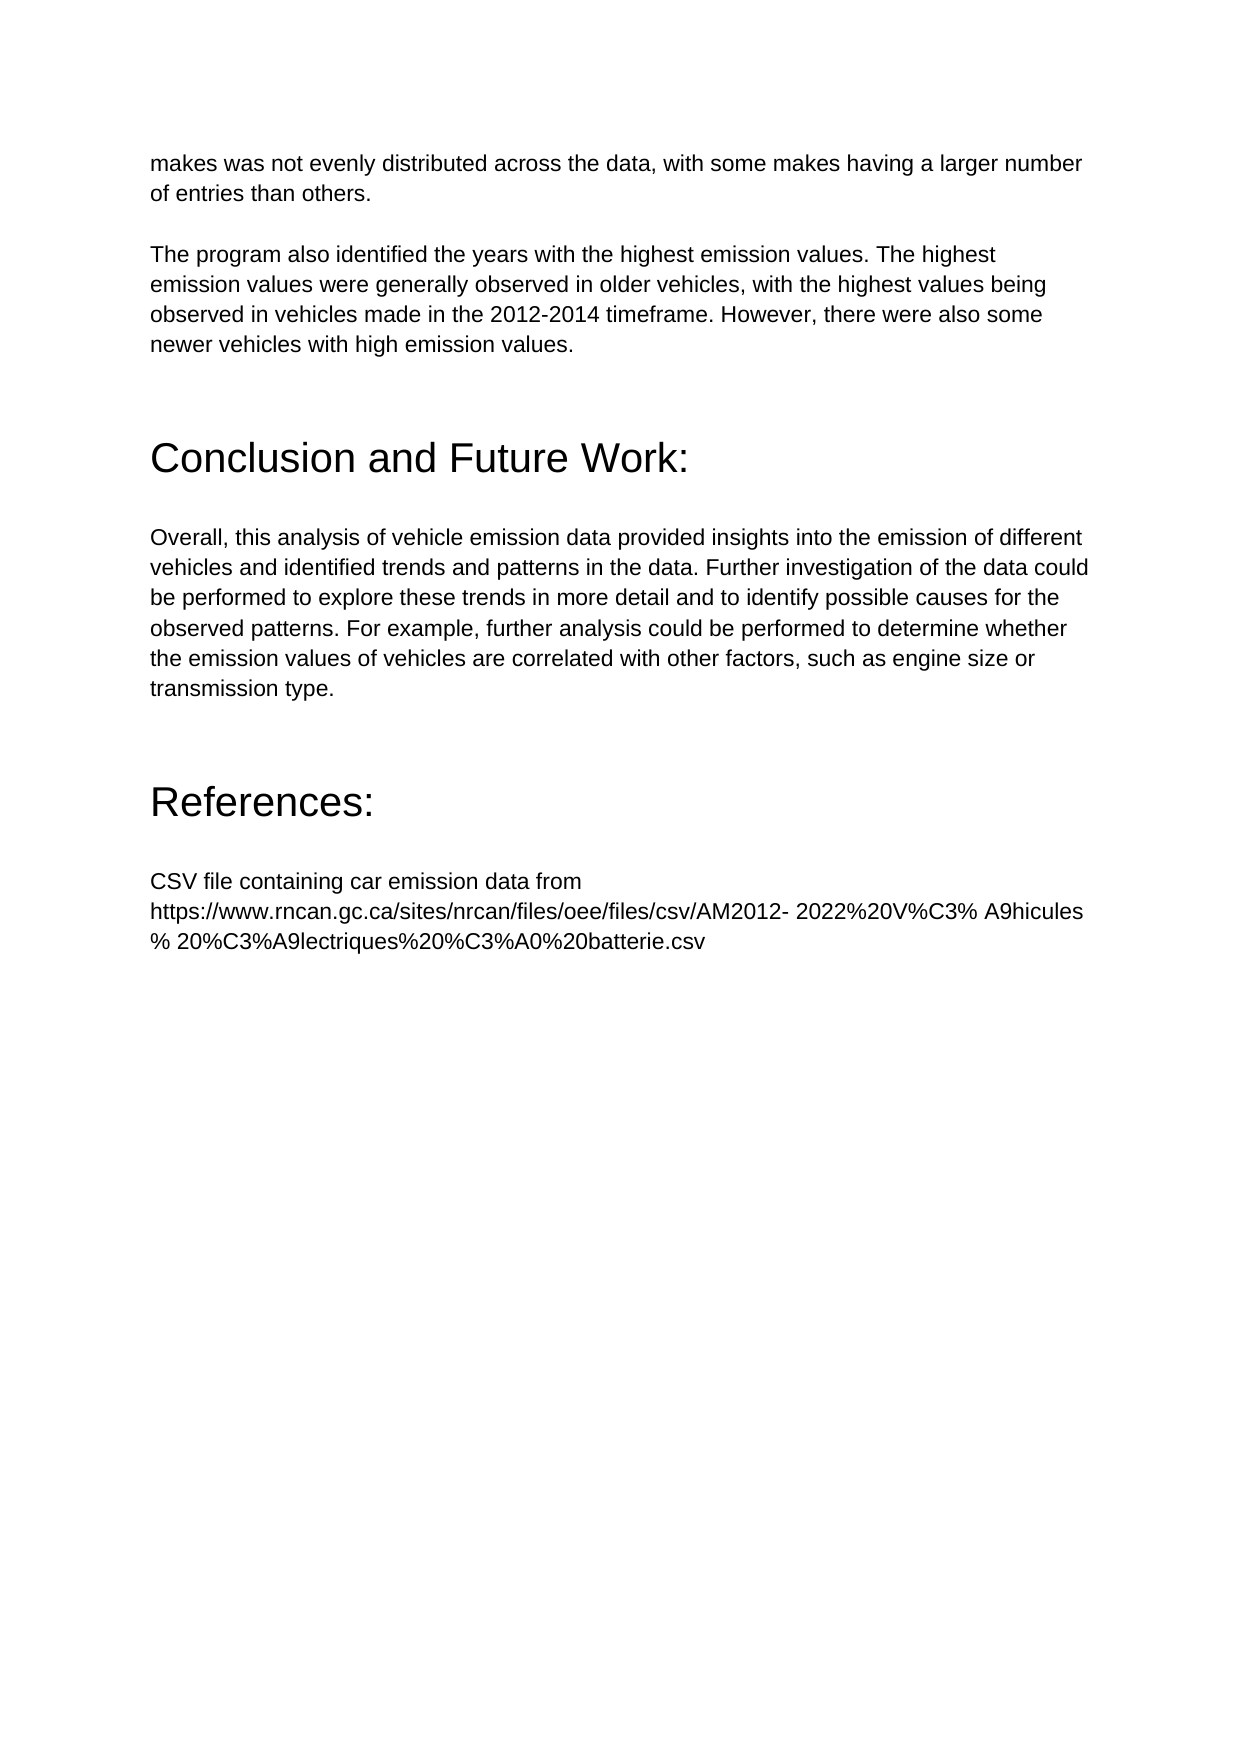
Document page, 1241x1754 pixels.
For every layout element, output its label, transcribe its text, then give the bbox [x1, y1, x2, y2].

text Overall, this analysis of vehicle emission data provided insights into the emission of different vehicles and identified trends and patterns in the data. Further investigation of the data could be performed to explore these trends in more detail and to identify possible causes for the observed patterns. For example, further analysis could be performed to determine whether the emission values of vehicles are correlated with other factors, such as engine size or transmission type. [150, 524, 1090, 701]
text makes was not evenly distributed across the data, with some makes having a larger number of entries than others. [150, 150, 1090, 207]
text CSV file containing car emission data from https://www.rncan.gc.ca/sites/nrcan/files/oee/files/csv/AM2012- 2022%20V%C3% A9hicules% 20%C3%A9lectriques%20%C3%A0%20batterie.csv [150, 868, 1090, 954]
subtitle References: [150, 777, 1090, 825]
subtitle Conclusion and Future Work: [150, 433, 1090, 481]
text The program also identified the years with the highest emission values. The highest emission values were generally observed in older vehicles, with the highest values being observed in vehicles made in the 2012-2014 timeframe. However, there were also some newer vehicles with high emission values. [150, 241, 1090, 358]
